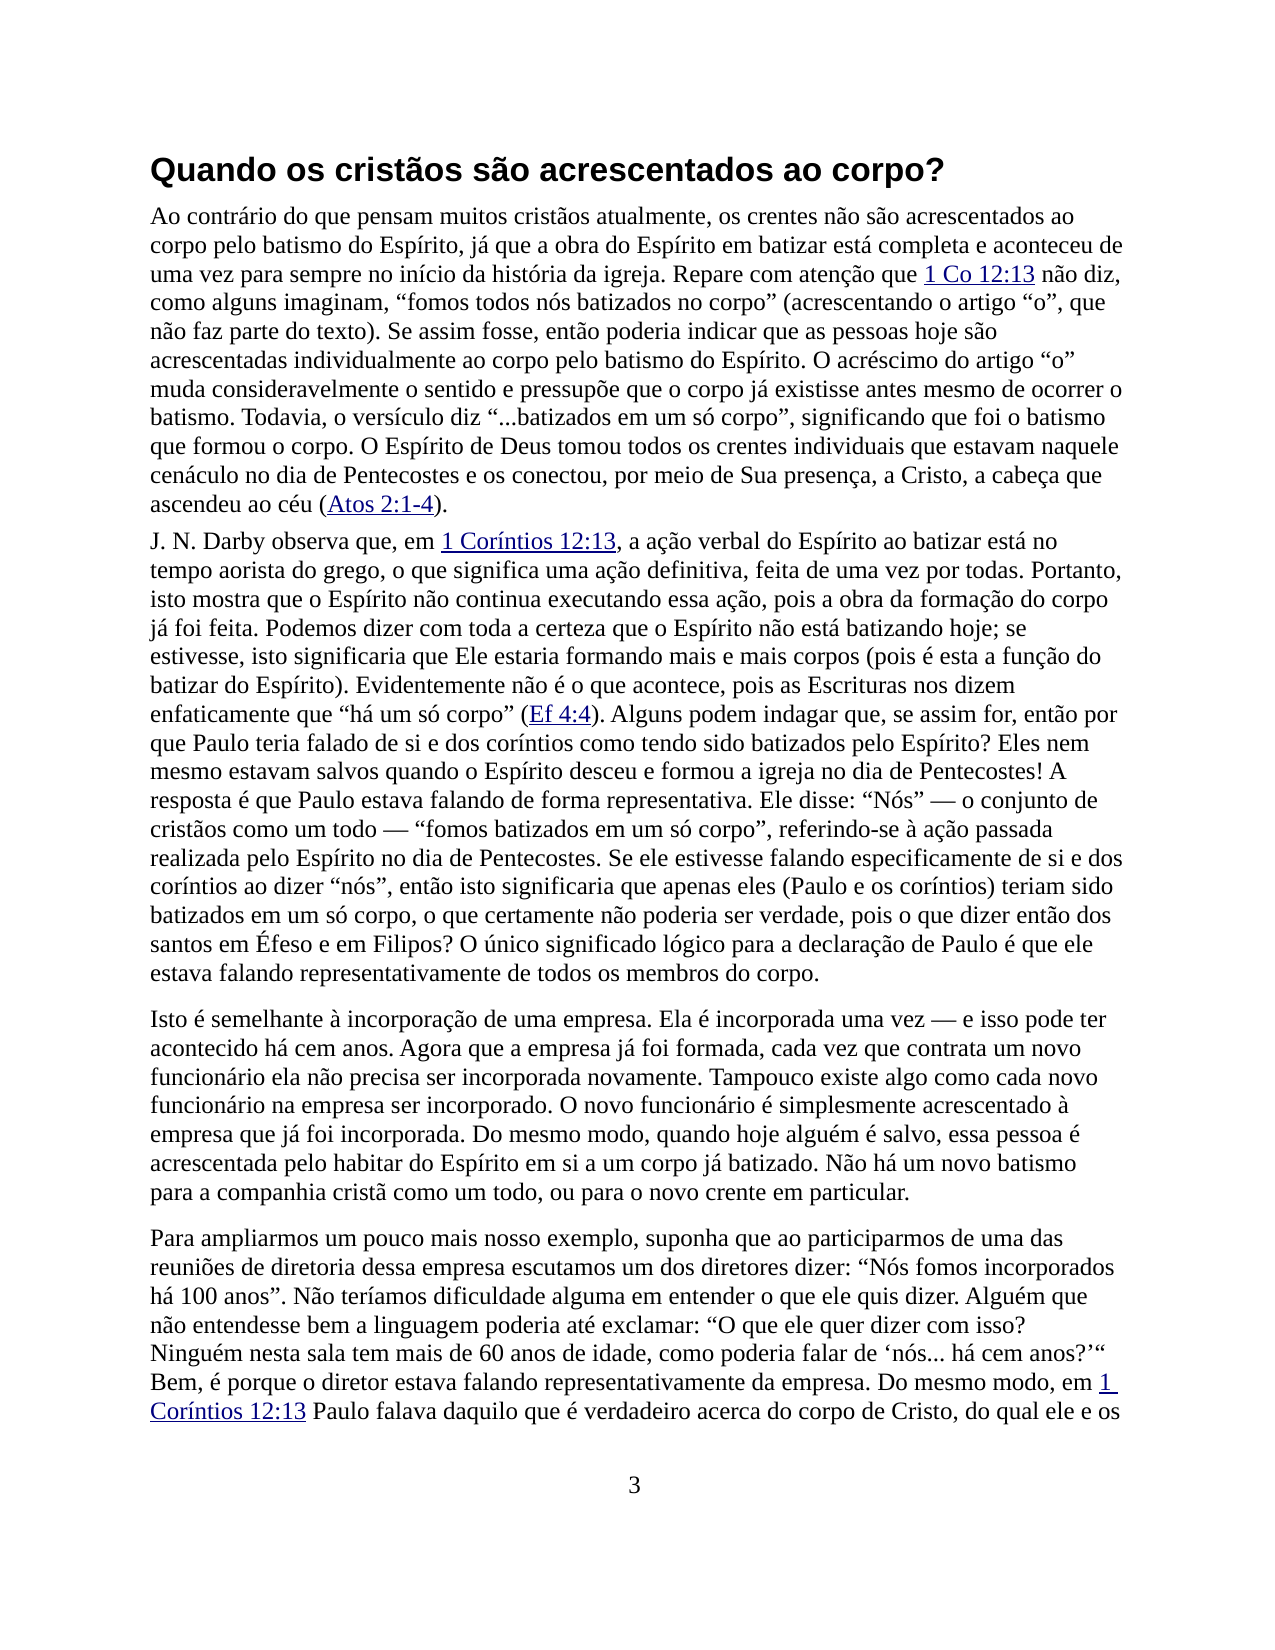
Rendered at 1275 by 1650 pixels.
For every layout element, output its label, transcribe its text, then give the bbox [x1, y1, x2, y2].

subtitle Quando os cristãos são acrescentados ao corpo? [150, 150, 1125, 189]
text J. N. Darby observa que, em 1 Coríntios 12:13, a ação verbal do Espírito ao batizar está no tempo aorista do grego, o que significa uma ação definitiva, feita de uma vez por todas. Portanto, isto mostra que o Espírito não continua executando essa ação, pois a obra da formação do corpo já foi feita. Podemos dizer com toda a certeza que o Espírito não está batizando hoje; se estivesse, isto significaria que Ele estaria formando mais e mais corpos (pois é esta a função do batizar do Espírito). Evidentemente não é o que acontece, pois as Escrituras nos dizem enfaticamente que “há um só corpo” (Ef 4:4). Alguns podem indagar que, se assim for, então por que Paulo teria falado de si e dos coríntios como tendo sido batizados pelo Espírito? Eles nem mesmo estavam salvos quando o Espírito desceu e formou a igreja no dia de Pentecostes! A resposta é que Paulo estava falando de forma representativa. Ele disse: “Nós” — o conjunto de cristãos como um todo — “fomos batizados em um só corpo”, referindo-se à ação passada realizada pelo Espírito no dia de Pentecostes. Se ele estivesse falando especificamente de si e dos coríntios ao dizer “nós”, então isto significaria que apenas eles (Paulo e os coríntios) teriam sido batizados em um só corpo, o que certamente não poderia ser verdade, pois o que dizer então dos santos em Éfeso e em Filipos? O único significado lógico para a declaração de Paulo é que ele estava falando representativamente de todos os membros do corpo. [150, 526, 1125, 986]
text Isto é semelhante à incorporação de uma empresa. Ela é incorporada uma vez — e isso pode ter acontecido há cem anos. Agora que a empresa já foi formada, cada vez que contrata um novo funcionário ela não precisa ser incorporada novamente. Tampouco existe algo como cada novo funcionário na empresa ser incorporado. O novo funcionário é simplesmente acrescentado à empresa que já foi incorporada. Do mesmo modo, quando hoje alguém é salvo, essa pessoa é acrescentada pelo habitar do Espírito em si a um corpo já batizado. Não há um novo batismo para a companhia cristã como um todo, ou para o novo crente em particular. [150, 1004, 1125, 1206]
text Para ampliarmos um pouco mais nosso exemplo, suponha que ao participarmos de uma das reuniões de diretoria dessa empresa escutamos um dos diretores dizer: “Nós fomos incorporados há 100 anos”. Não teríamos dificuldade alguma em entender o que ele quis dizer. Alguém que não entendesse bem a linguagem poderia até exclamar: “O que ele quer dizer com isso? Ninguém nesta sala tem mais de 60 anos de idade, como poderia falar de ‘nós... há cem anos?’“ Bem, é porque o diretor estava falando representativamente da empresa. Do mesmo modo, em 1 Coríntios 12:13 Paulo falava daquilo que é verdadeiro acerca do corpo de Cristo, do qual ele e os [150, 1223, 1125, 1425]
text Ao contrário do que pensam muitos cristãos atualmente, os crentes não são acrescentados ao corpo pelo batismo do Espírito, já que a obra do Espírito em batizar está completa e aconteceu de uma vez para sempre no início da história da igreja. Repare com atenção que 1 Co 12:13 não diz, como alguns imaginam, “fomos todos nós batizados no corpo” (acrescentando o artigo “o”, que não faz parte do texto). Se assim fosse, então poderia indicar que as pessoas hoje são acrescentadas individualmente ao corpo pelo batismo do Espírito. O acréscimo do artigo “o” muda consideravelmente o sentido e pressupõe que o corpo já existisse antes mesmo de ocorrer o batismo. Todavia, o versículo diz “...batizados em um só corpo”, significando que foi o batismo que formou o corpo. O Espírito de Deus tomou todos os crentes individuais que estavam naquele cenáculo no dia de Pentecostes e os conectou, por meio de Sua presença, a Cristo, a cabeça que ascendeu ao céu (Atos 2:1-4). [150, 201, 1125, 517]
